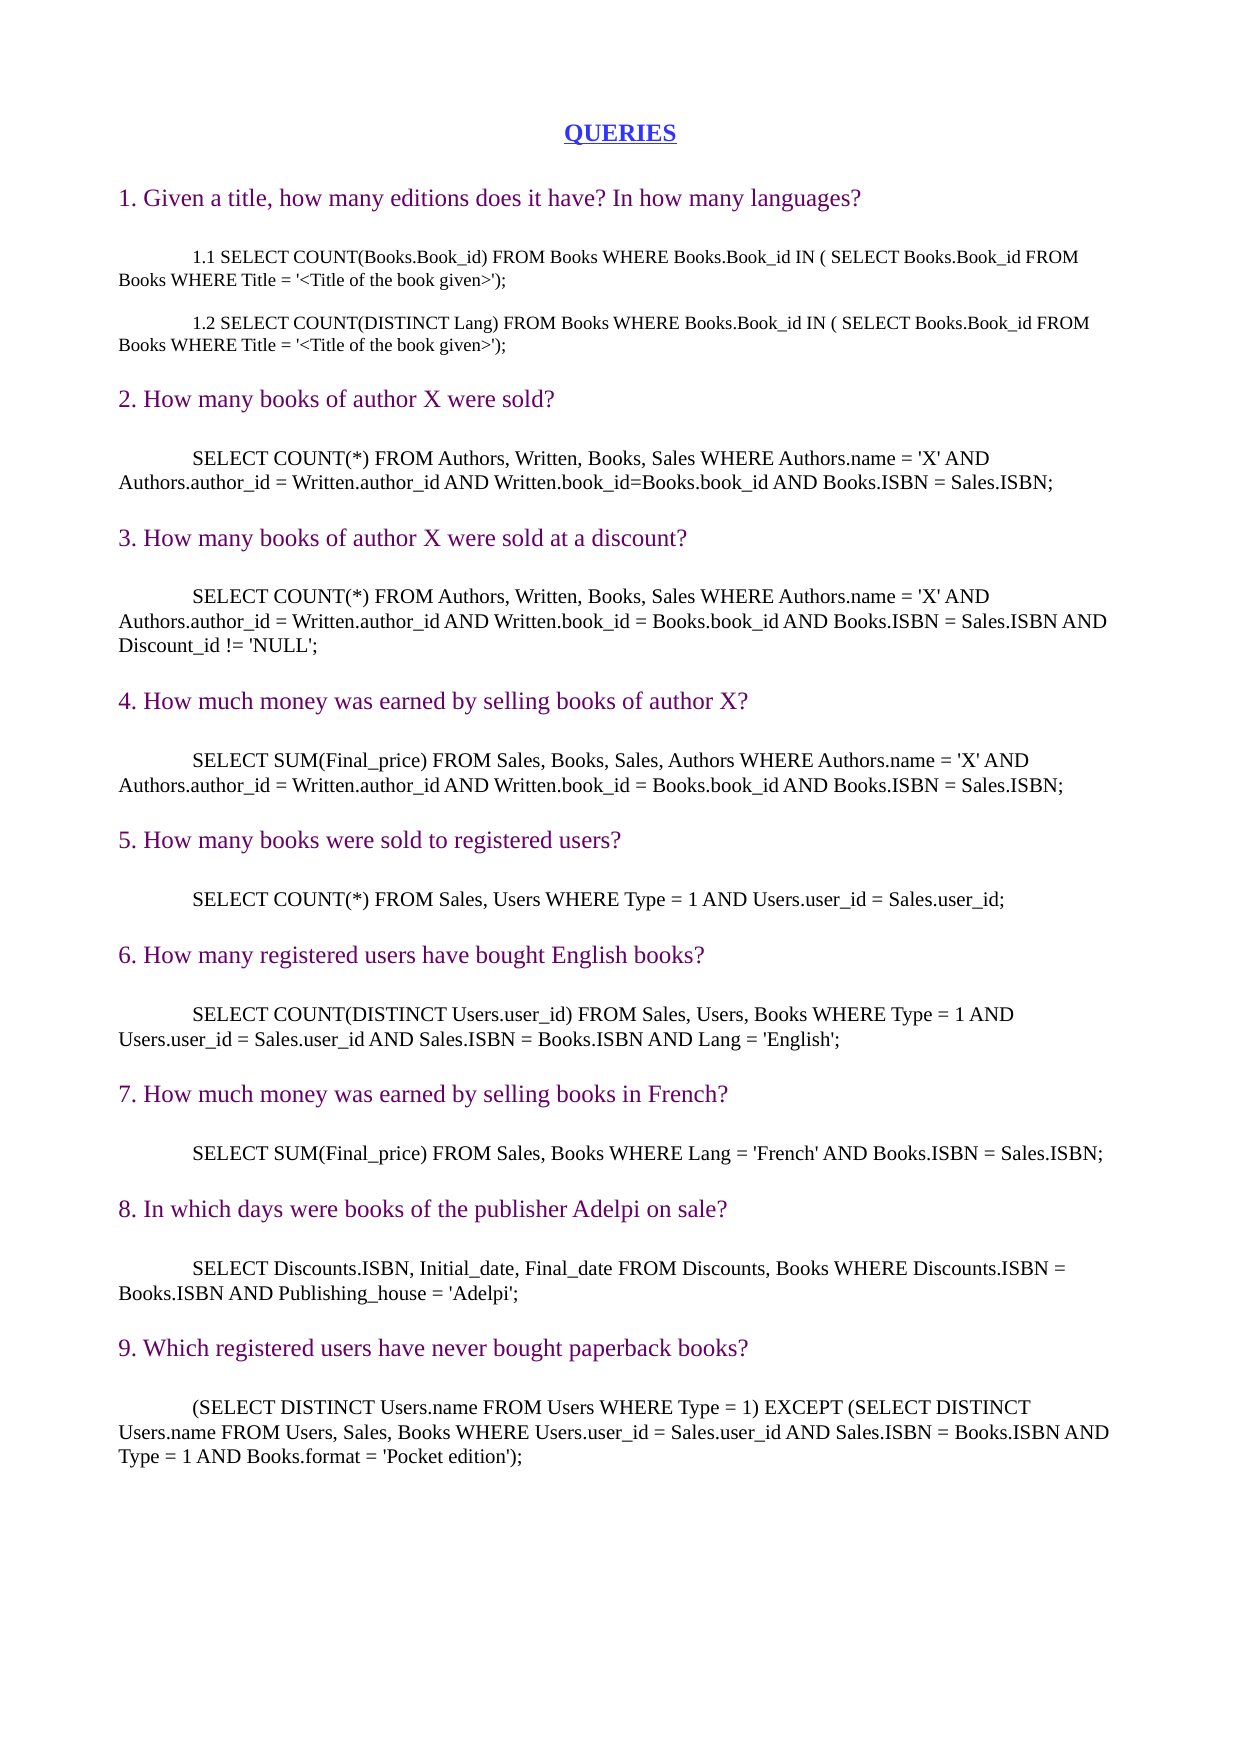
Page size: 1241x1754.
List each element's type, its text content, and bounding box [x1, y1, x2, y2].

text 1. Given a title, how many editions does it have? In how many languages? [118, 183, 1122, 212]
text (SELECT DISTINCT Users.name FROM Users WHERE Type = 1) EXCEPT (SELECT DISTINCT Users.name FROM Users, Sales, Books WHERE Users.user_id = Sales.user_id AND Sales.ISBN = Books.ISBN AND Type = 1 AND Books.format = 'Pocket edition'); [118, 1391, 1122, 1468]
text 8. In which days were books of the publisher Adelpi on sale? [118, 1194, 1122, 1223]
text SELECT COUNT(*) FROM Authors, Written, Books, Sales WHERE Authors.name = 'X' AND Authors.author_id = Written.author_id AND Written.book_id=Books.book_id AND Books.ISBN = Sales.ISBN; [118, 442, 1122, 494]
text SELECT SUM(Final_price) FROM Sales, Books WHERE Lang = 'French' AND Books.ISBN = Sales.ISBN; [118, 1137, 1122, 1166]
text QUERIES [118, 118, 1122, 147]
text 2. How many books of author X were sold? [118, 384, 1122, 413]
text SELECT COUNT(*) FROM Sales, Users WHERE Type = 1 AND Users.user_id = Sales.user_id; [118, 883, 1122, 912]
text 7. How much money was earned by selling books in French? [118, 1079, 1122, 1108]
text SELECT SUM(Final_price) FROM Sales, Books, Sales, Authors WHERE Authors.name = 'X' AND Authors.author_id = Written.author_id AND Written.book_id = Books.book_id AND Books.ISBN = Sales.ISBN; [118, 744, 1122, 797]
text 5. How many books were sold to registered users? [118, 825, 1122, 854]
text 1.2 SELECT COUNT(DISTINCT Lang) FROM Books WHERE Books.Book_id IN ( SELECT Books.Book_id FROM Books WHERE Title = '<Title of the book given>'); [118, 312, 1122, 355]
text SELECT COUNT(DISTINCT Users.user_id) FROM Sales, Users, Books WHERE Type = 1 AND Users.user_id = Sales.user_id AND Sales.ISBN = Books.ISBN AND Lang = 'English'; [118, 998, 1122, 1051]
text SELECT COUNT(*) FROM Authors, Written, Books, Sales WHERE Authors.name = 'X' AND Authors.author_id = Written.author_id AND Written.book_id = Books.book_id AND Books.ISBN = Sales.ISBN AND Discount_id != 'NULL'; [118, 581, 1122, 657]
text 3. How many books of author X were sold at a discount? [118, 523, 1122, 552]
text SELECT Discounts.ISBN, Initial_date, Final_date FROM Discounts, Books WHERE Discounts.ISBN = Books.ISBN AND Publishing_house = 'Adelpi'; [118, 1252, 1122, 1305]
text 4. How much money was earned by selling books of author X? [118, 686, 1122, 715]
text 1.1 SELECT COUNT(Books.Book_id) FROM Books WHERE Books.Book_id IN ( SELECT Books.Book_id FROM Books WHERE Title = '<Title of the book given>'); [118, 240, 1122, 291]
text 9. Which registered users have never bought paperback books? [118, 1333, 1122, 1362]
text 6. How many registered users have bought English books? [118, 940, 1122, 969]
